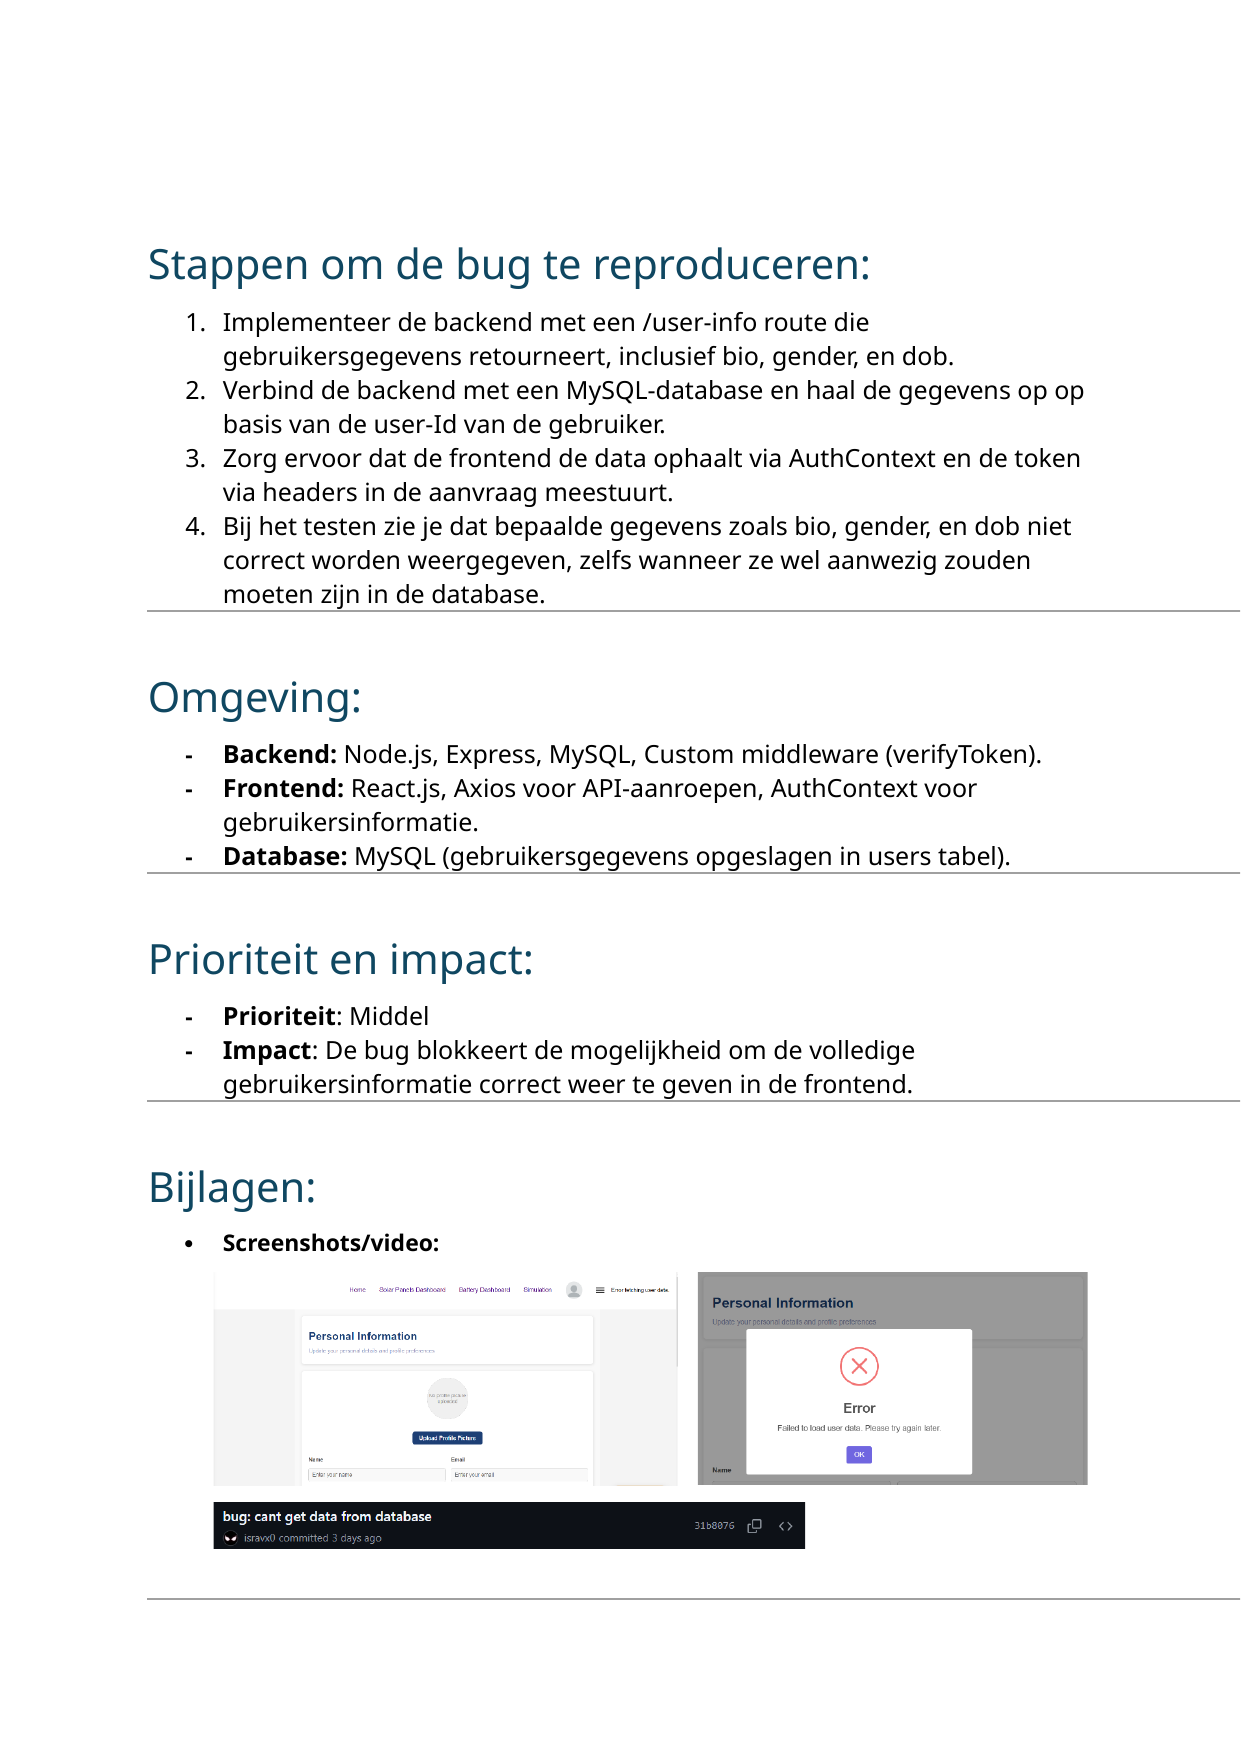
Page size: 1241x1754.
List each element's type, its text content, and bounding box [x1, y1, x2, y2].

list Prioriteit: Middel [185, 998, 1093, 1033]
list Frontend: React.js, Axios voor API-aanroepen, AuthContext voor gebruikersinformatie. [185, 771, 1093, 839]
subtitle Bijlagen: [148, 1157, 1093, 1214]
list Verbind de backend met een MySQL-database en haal de gegevens op op basis van de user-Id van de gebruiker. [185, 372, 1093, 441]
list Database: MySQL (gebruikersgegevens opgeslagen in users tabel). [185, 839, 1093, 872]
list Screenshots/video: [185, 1226, 1093, 1258]
subtitle Stappen om de bug te reproduceren: [148, 235, 1093, 292]
list Implementeer de backend met een /user-info route die gebruikersgegevens retourneert, inclusief bio, gender, en dob. [185, 304, 1093, 372]
subtitle Prioriteit en impact: [148, 929, 1093, 986]
list Backend: Node.js, Express, MySQL, Custom middleware (verifyToken). [185, 737, 1093, 771]
list Bij het testen zie je dat bepaalde gegevens zoals bio, gender, en dob niet correct worden weergegeven, zelfs wanneer ze wel aanwezig zouden moeten zijn in de database. [185, 509, 1093, 610]
list Impact: De bug blokkeert de mogelijkheid om de volledige gebruikersinformatie correct weer te geven in de frontend. [185, 1033, 1093, 1100]
subtitle Omgeving: [148, 667, 1093, 724]
list Zorg ervoor dat de frontend de data ophaalt via AuthContext en de token via headers in de aanvraag meestuurt. [185, 441, 1093, 509]
